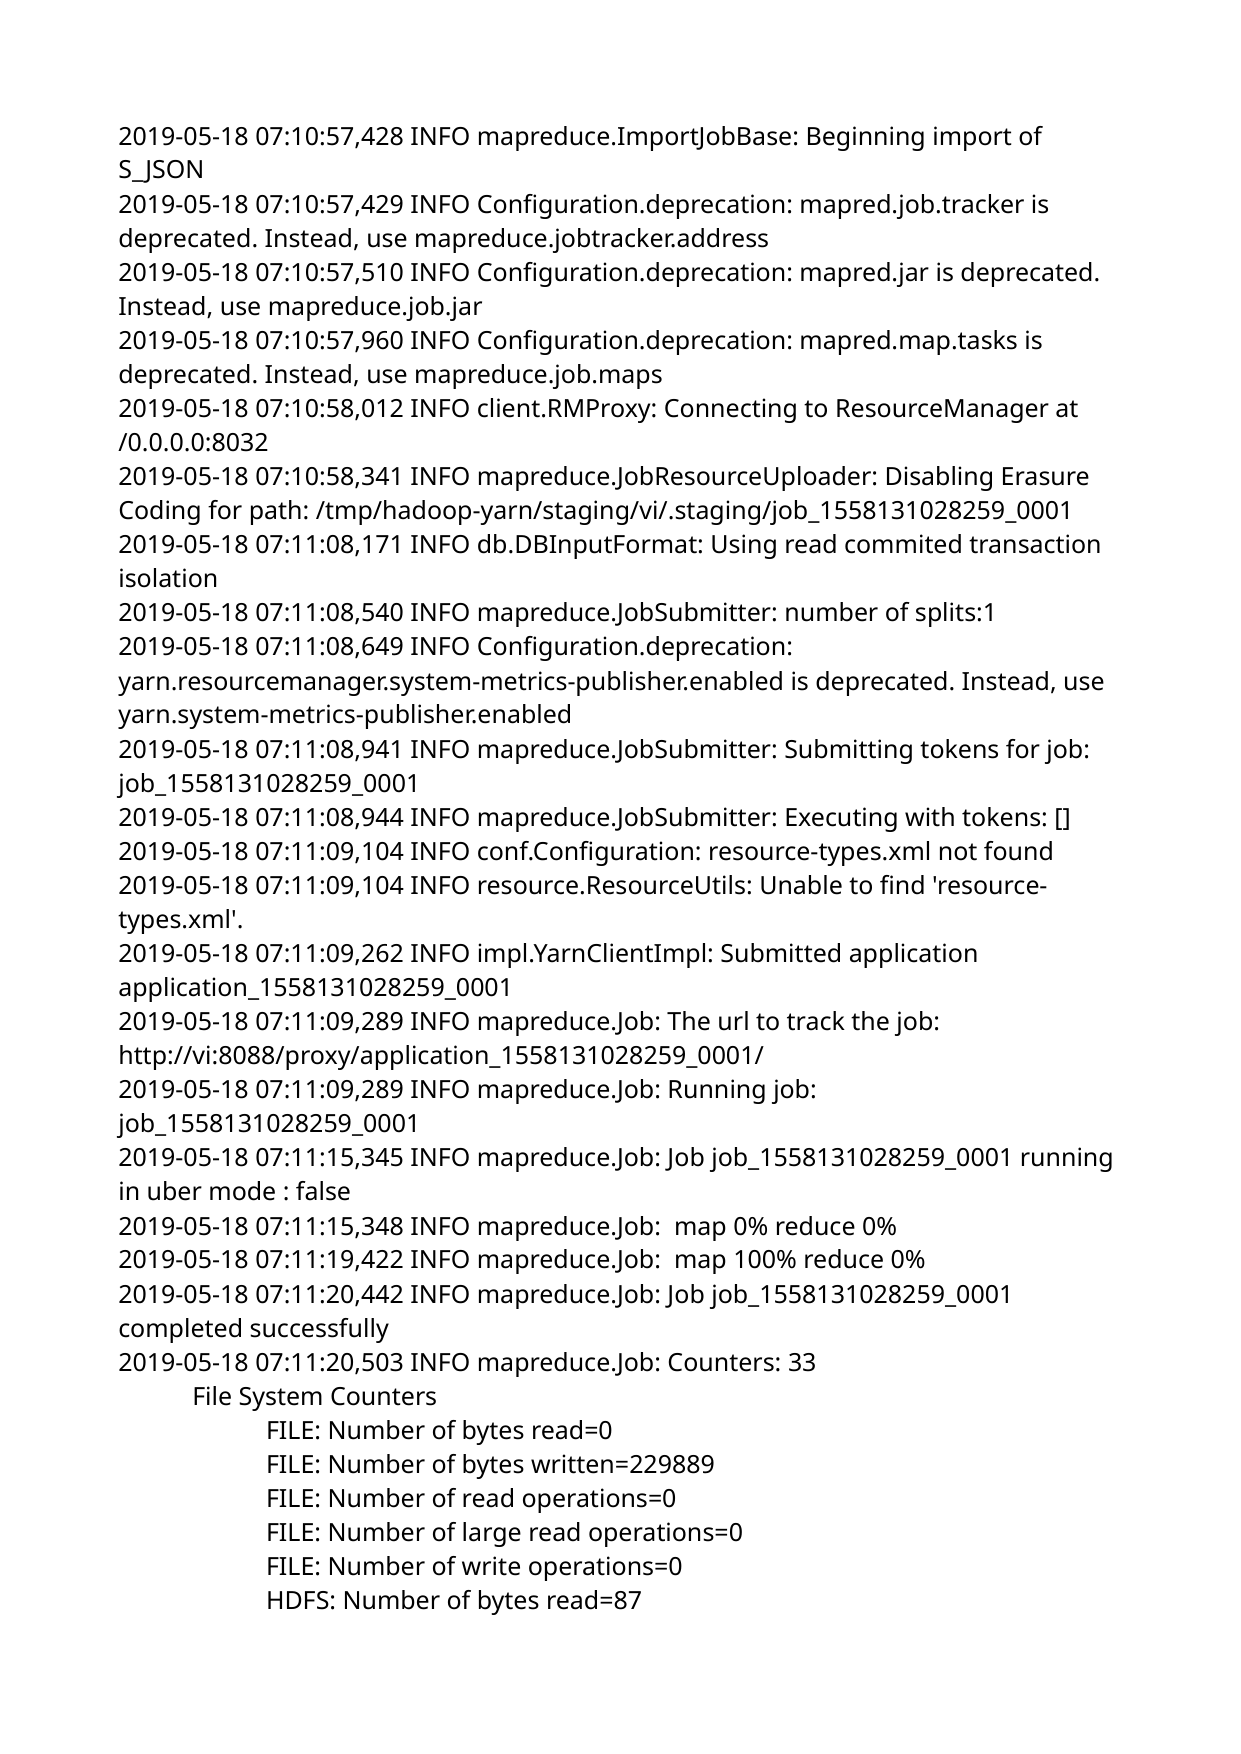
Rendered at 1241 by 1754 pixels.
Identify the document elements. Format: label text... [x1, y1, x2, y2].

text 2019-05-18 07:11:20,503 INFO mapreduce.Job: Counters: 33 [118, 1344, 1122, 1378]
text 2019-05-18 07:10:57,429 INFO Configuration.deprecation: mapred.job.tracker is deprecated. Instead, use mapreduce.jobtracker.address [118, 186, 1122, 254]
text 2019-05-18 07:11:08,944 INFO mapreduce.JobSubmitter: Executing with tokens: [] [118, 799, 1122, 833]
text 2019-05-18 07:10:58,012 INFO client.RMProxy: Connecting to ResourceManager at /0.0.0.0:8032 [118, 391, 1122, 459]
text 2019-05-18 07:11:08,649 INFO Configuration.deprecation: yarn.resourcemanager.system-metrics-publisher.enabled is deprecated. Instead, use yarn.system-metrics-publisher.enabled [118, 629, 1122, 731]
text 2019-05-18 07:11:15,345 INFO mapreduce.Job: Job job_1558131028259_0001 running in uber mode : false [118, 1140, 1122, 1208]
text FILE: Number of read operations=0 [118, 1481, 1122, 1515]
text 2019-05-18 07:11:08,171 INFO db.DBInputFormat: Using read commited transaction isolation [118, 527, 1122, 595]
text 2019-05-18 07:11:15,348 INFO mapreduce.Job: map 0% reduce 0% [118, 1208, 1122, 1242]
text FILE: Number of write operations=0 [118, 1549, 1122, 1583]
text HDFS: Number of bytes read=87 [118, 1583, 1122, 1617]
text FILE: Number of large read operations=0 [118, 1515, 1122, 1549]
text 2019-05-18 07:11:09,262 INFO impl.YarnClientImpl: Submitted application application_1558131028259_0001 [118, 936, 1122, 1004]
text 2019-05-18 07:10:58,341 INFO mapreduce.JobResourceUploader: Disabling Erasure Coding for path: /tmp/hadoop-yarn/staging/vi/.staging/job_1558131028259_0001 [118, 459, 1122, 527]
text 2019-05-18 07:11:09,104 INFO resource.ResourceUtils: Unable to find 'resource-types.xml'. [118, 867, 1122, 936]
text File System Counters [118, 1378, 1122, 1412]
text FILE: Number of bytes written=229889 [118, 1447, 1122, 1481]
text 2019-05-18 07:11:09,289 INFO mapreduce.Job: Running job: job_1558131028259_0001 [118, 1072, 1122, 1140]
text 2019-05-18 07:10:57,428 INFO mapreduce.ImportJobBase: Beginning import of S_JSON [118, 118, 1122, 186]
text 2019-05-18 07:10:57,960 INFO Configuration.deprecation: mapred.map.tasks is deprecated. Instead, use mapreduce.job.maps [118, 322, 1122, 391]
text 2019-05-18 07:11:19,422 INFO mapreduce.Job: map 100% reduce 0% [118, 1242, 1122, 1276]
text 2019-05-18 07:11:20,442 INFO mapreduce.Job: Job job_1558131028259_0001 completed successfully [118, 1276, 1122, 1344]
text FILE: Number of bytes read=0 [118, 1412, 1122, 1447]
text 2019-05-18 07:10:57,510 INFO Configuration.deprecation: mapred.jar is deprecated. Instead, use mapreduce.job.jar [118, 254, 1122, 322]
text 2019-05-18 07:11:09,289 INFO mapreduce.Job: The url to track the job: http://vi:8088/proxy/application_1558131028259_0001/ [118, 1004, 1122, 1072]
text 2019-05-18 07:11:09,104 INFO conf.Configuration: resource-types.xml not found [118, 833, 1122, 867]
text 2019-05-18 07:11:08,941 INFO mapreduce.JobSubmitter: Submitting tokens for job: job_1558131028259_0001 [118, 731, 1122, 799]
text 2019-05-18 07:11:08,540 INFO mapreduce.JobSubmitter: number of splits:1 [118, 595, 1122, 629]
